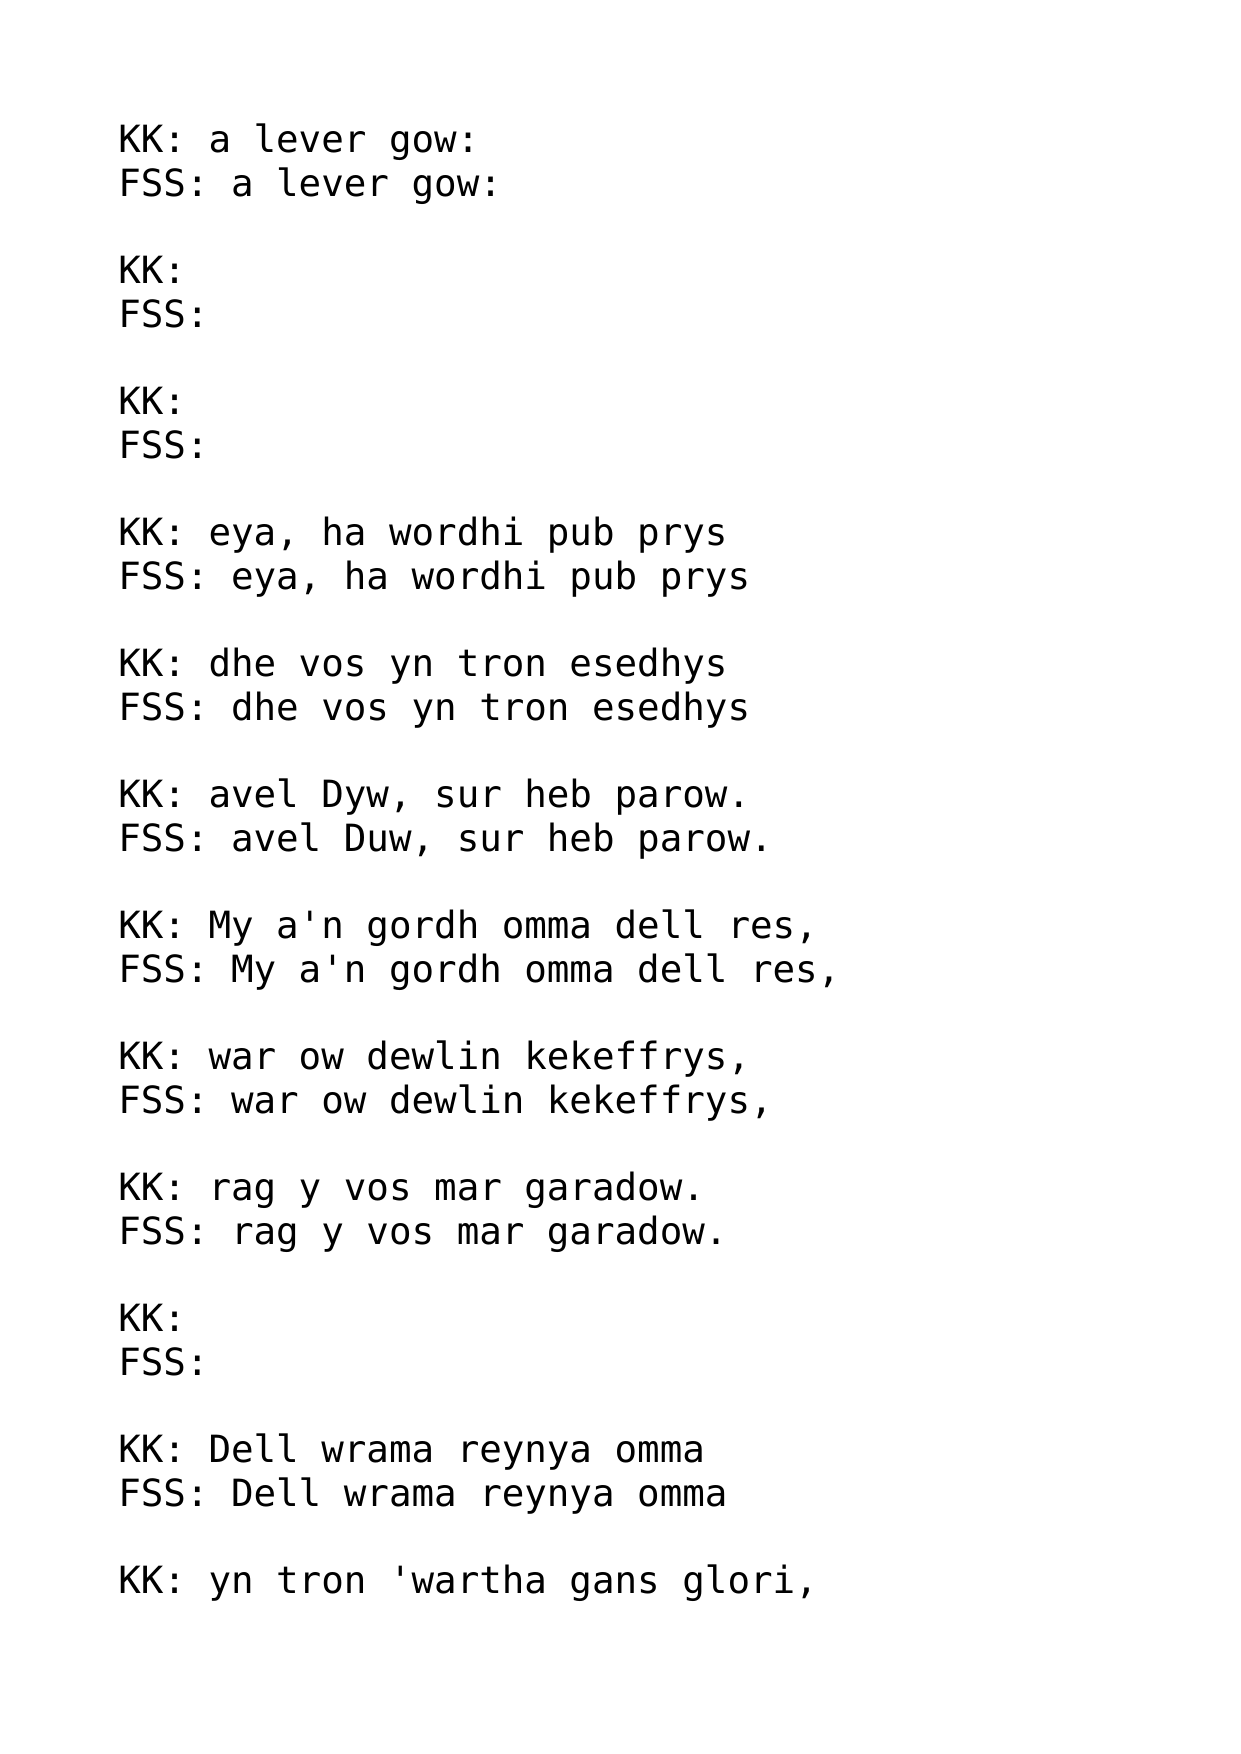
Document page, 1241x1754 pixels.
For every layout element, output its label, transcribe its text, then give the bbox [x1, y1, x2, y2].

text FSS: dhe vos yn tron esedhys [118, 686, 1122, 729]
text FSS: Dell wrama reynya omma [118, 1471, 1122, 1515]
text KK: [118, 1297, 1122, 1340]
text FSS: eya, ha wordhi pub prys [118, 554, 1122, 598]
text FSS: My a'n gordh omma dell res, [118, 947, 1122, 991]
text KK: a lever gow: [118, 118, 1122, 162]
text KK: yn tron 'wartha gans glori, [118, 1558, 1122, 1602]
text KK: My a'n gordh omma dell res, [118, 904, 1122, 947]
text KK: [118, 249, 1122, 293]
text FSS: [118, 293, 1122, 336]
text KK: [118, 380, 1122, 424]
text KK: Dell wrama reynya omma [118, 1427, 1122, 1471]
text KK: rag y vos mar garadow. [118, 1166, 1122, 1209]
text KK: war ow dewlin kekeffrys, [118, 1035, 1122, 1078]
text FSS: avel Duw, sur heb parow. [118, 816, 1122, 860]
text FSS: [118, 1340, 1122, 1384]
text FSS: rag y vos mar garadow. [118, 1209, 1122, 1253]
text FSS: [118, 424, 1122, 467]
text KK: avel Dyw, sur heb parow. [118, 773, 1122, 816]
text KK: eya, ha wordhi pub prys [118, 511, 1122, 554]
text FSS: a lever gow: [118, 162, 1122, 205]
text FSS: war ow dewlin kekeffrys, [118, 1078, 1122, 1122]
text KK: dhe vos yn tron esedhys [118, 642, 1122, 686]
